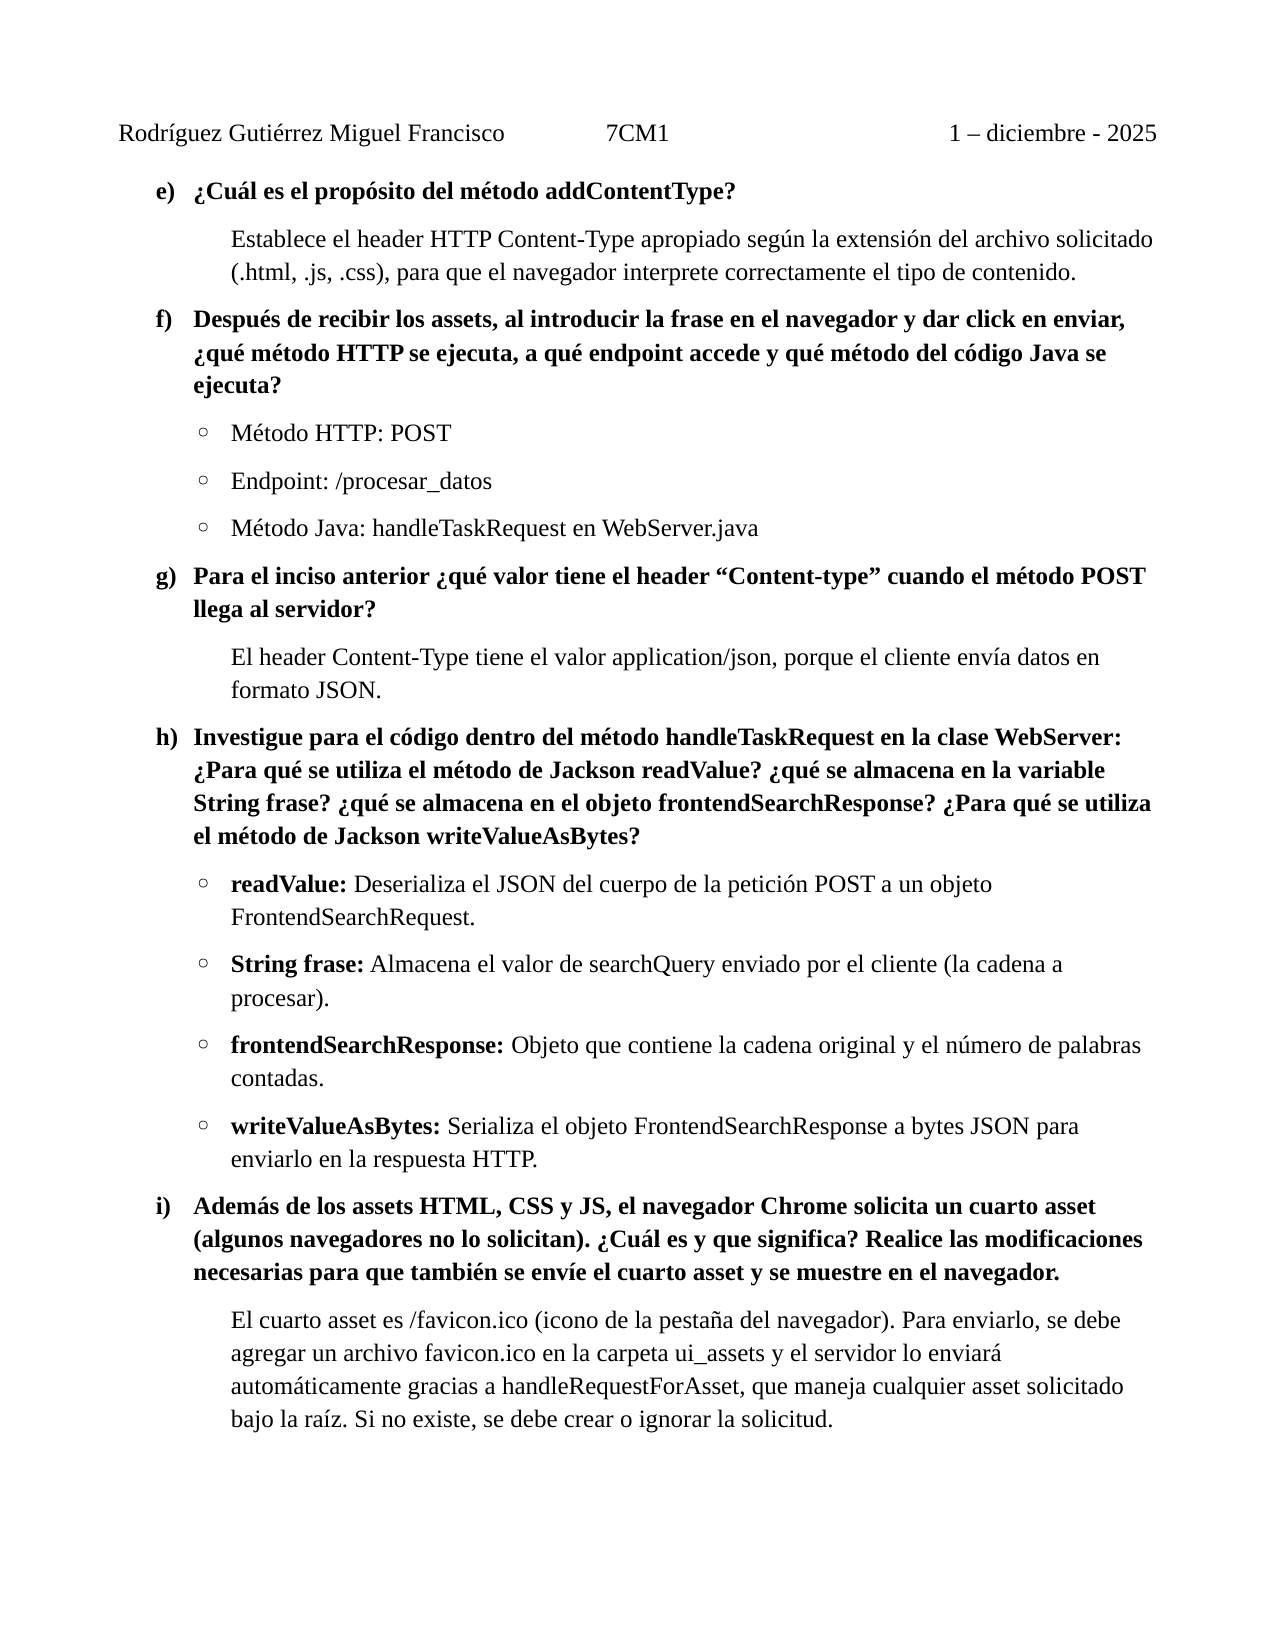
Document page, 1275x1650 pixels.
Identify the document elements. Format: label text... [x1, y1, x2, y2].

list ¿Cuál es el propósito del método addContentType? [156, 176, 1157, 205]
list Endpoint: /procesar_datos [193, 466, 1157, 494]
list Método HTTP: POST [193, 418, 1157, 447]
list Además de los assets HTML, CSS y JS, el navegador Chrome solicita un cuarto asset (algunos navegadores no lo solicitan). ¿Cuál es y que significa? Realice las modificaciones necesarias para que también se envíe el cuarto asset y se muestre en el navegador. [156, 1191, 1157, 1286]
list writeValueAsBytes: Serializa el objeto FrontendSearchResponse a bytes JSON para enviarlo en la respuesta HTTP. [193, 1111, 1157, 1173]
list Investigue para el código dentro del método handleTaskRequest en la clase WebServer: ¿Para qué se utiliza el método de Jackson readValue? ¿qué se almacena en la variable String frase? ¿qué se almacena en el objeto frontendSearchResponse? ¿Para qué se utiliza el método de Jackson writeValueAsBytes? [156, 722, 1157, 850]
list Establece el header HTTP Content-Type apropiado según la extensión del archivo solicitado (.html, .js, .css), para que el navegador interprete correctamente el tipo de contenido. [193, 224, 1157, 286]
list Para el inciso anterior ¿qué valor tiene el header “Content-type” cuando el método POST llega al servidor? [156, 561, 1157, 623]
list El header Content-Type tiene el valor application/json, porque el cliente envía datos en formato JSON. [193, 642, 1157, 703]
list readValue: Deserializa el JSON del cuerpo de la petición POST a un objeto FrontendSearchRequest. [193, 869, 1157, 931]
list El cuarto asset es /favicon.ico (icono de la pestaña del navegador). Para enviarlo, se debe agregar un archivo favicon.ico en la carpeta ui_assets y el servidor lo enviará automáticamente gracias a handleRequestForAsset, que maneja cualquier asset solicitado bajo la raíz. Si no existe, se debe crear o ignorar la solicitud. [193, 1305, 1157, 1433]
list frontendSearchResponse: Objeto que contiene la cadena original y el número de palabras contadas. [193, 1030, 1157, 1092]
list Método Java: handleTaskRequest en WebServer.java [193, 513, 1157, 542]
list Después de recibir los assets, al introducir la frase en el navegador y dar click en enviar, ¿qué método HTTP se ejecuta, a qué endpoint accede y qué método del código Java se ejecuta? [156, 304, 1157, 399]
list String frase: Almacena el valor de searchQuery enviado por el cliente (la cadena a procesar). [193, 949, 1157, 1011]
